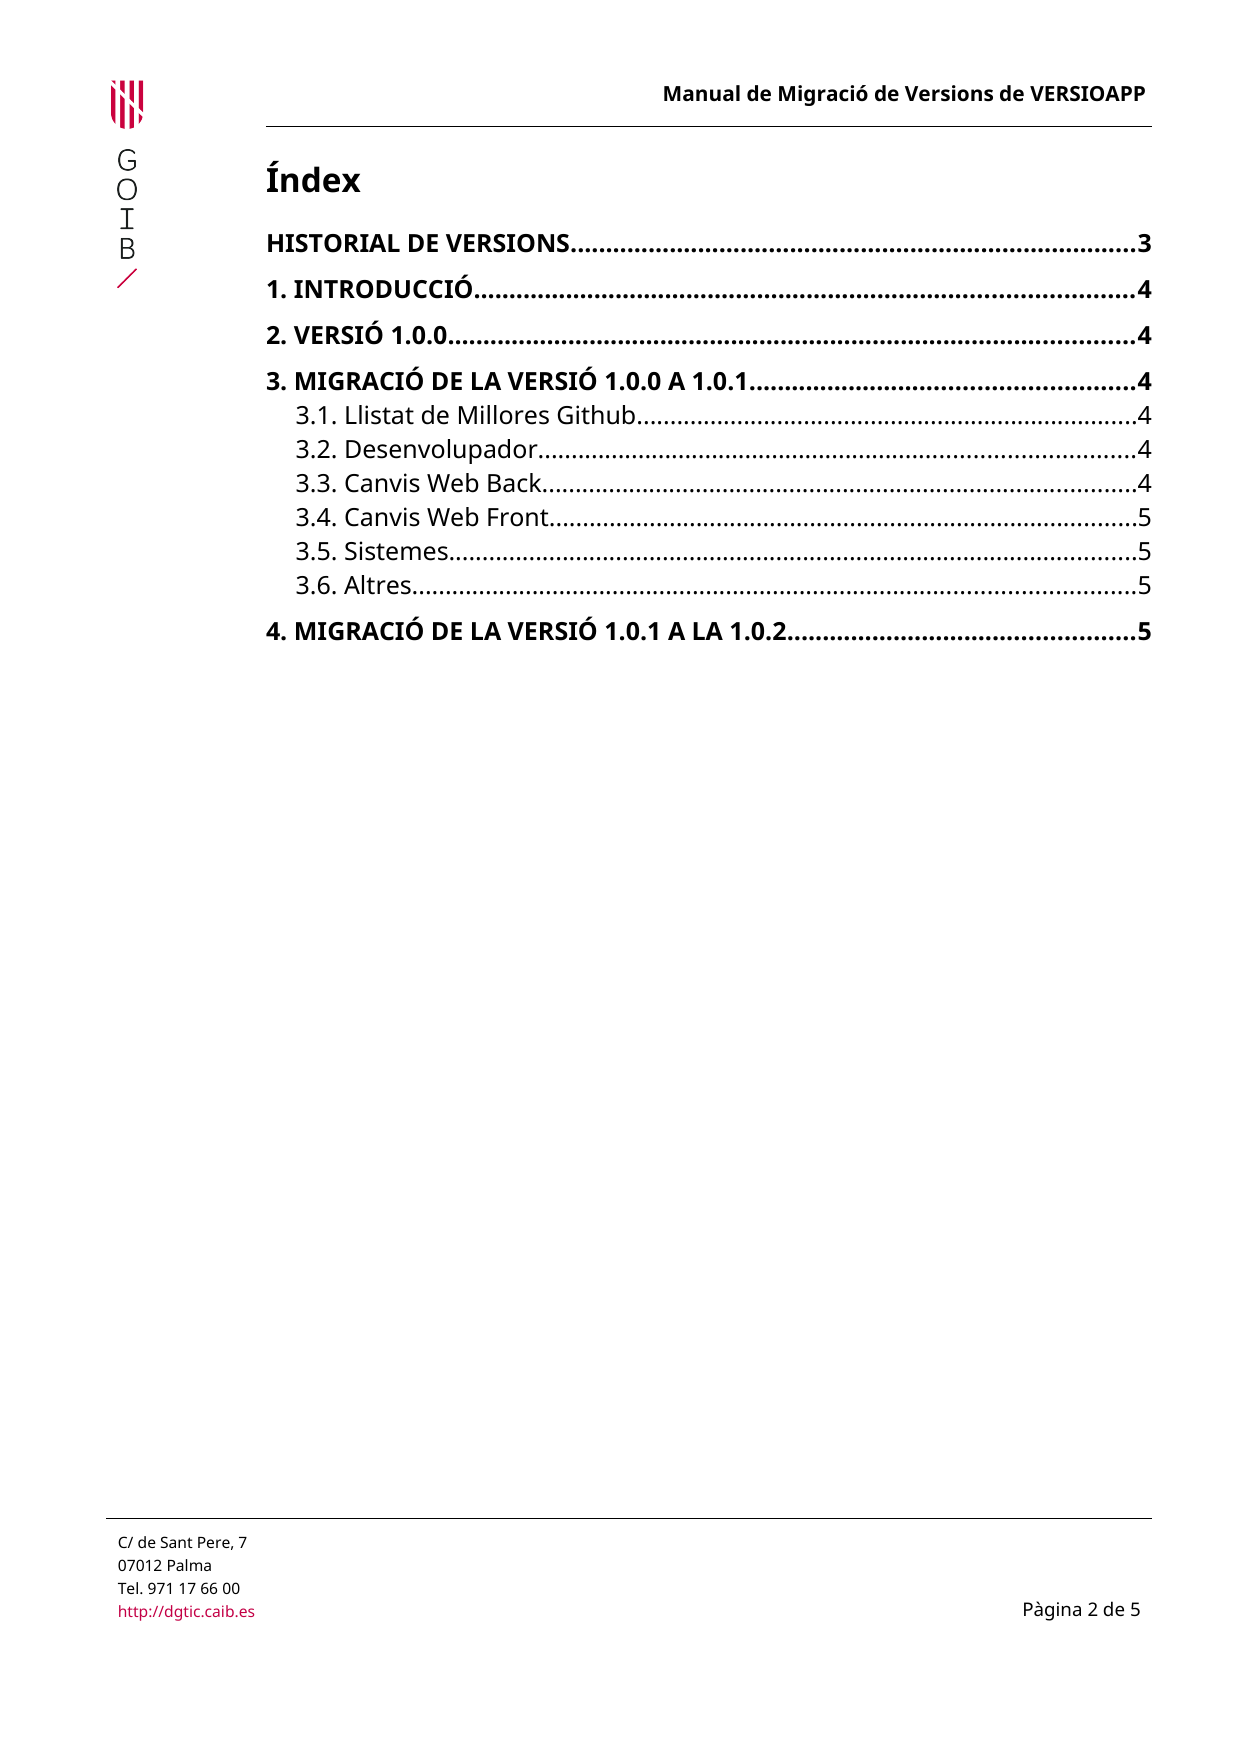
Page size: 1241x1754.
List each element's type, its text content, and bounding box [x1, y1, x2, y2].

text 3.5. Sistemes 5 [295, 534, 1152, 568]
text 3. Migració de la Versió 1.0.0 a 1.0.1 4 [266, 363, 1152, 398]
text 4. Migració de la Versió 1.0.1 a la 1.0.2 5 [266, 614, 1152, 648]
subtitle Índex [266, 156, 1152, 202]
text Historial de versions 3 [266, 226, 1152, 260]
text 3.1. Llistat de Millores Github 4 [295, 398, 1152, 432]
picture [82, 57, 172, 319]
text 1. Introducció 4 [266, 272, 1152, 306]
text 2. Versió 1.0.0 4 [266, 318, 1152, 352]
text 3.3. Canvis Web Back 4 [295, 466, 1152, 500]
text 3.4. Canvis Web Front 5 [295, 500, 1152, 534]
text 3.2. Desenvolupador 4 [295, 432, 1152, 466]
text 3.6. Altres 5 [295, 568, 1152, 602]
